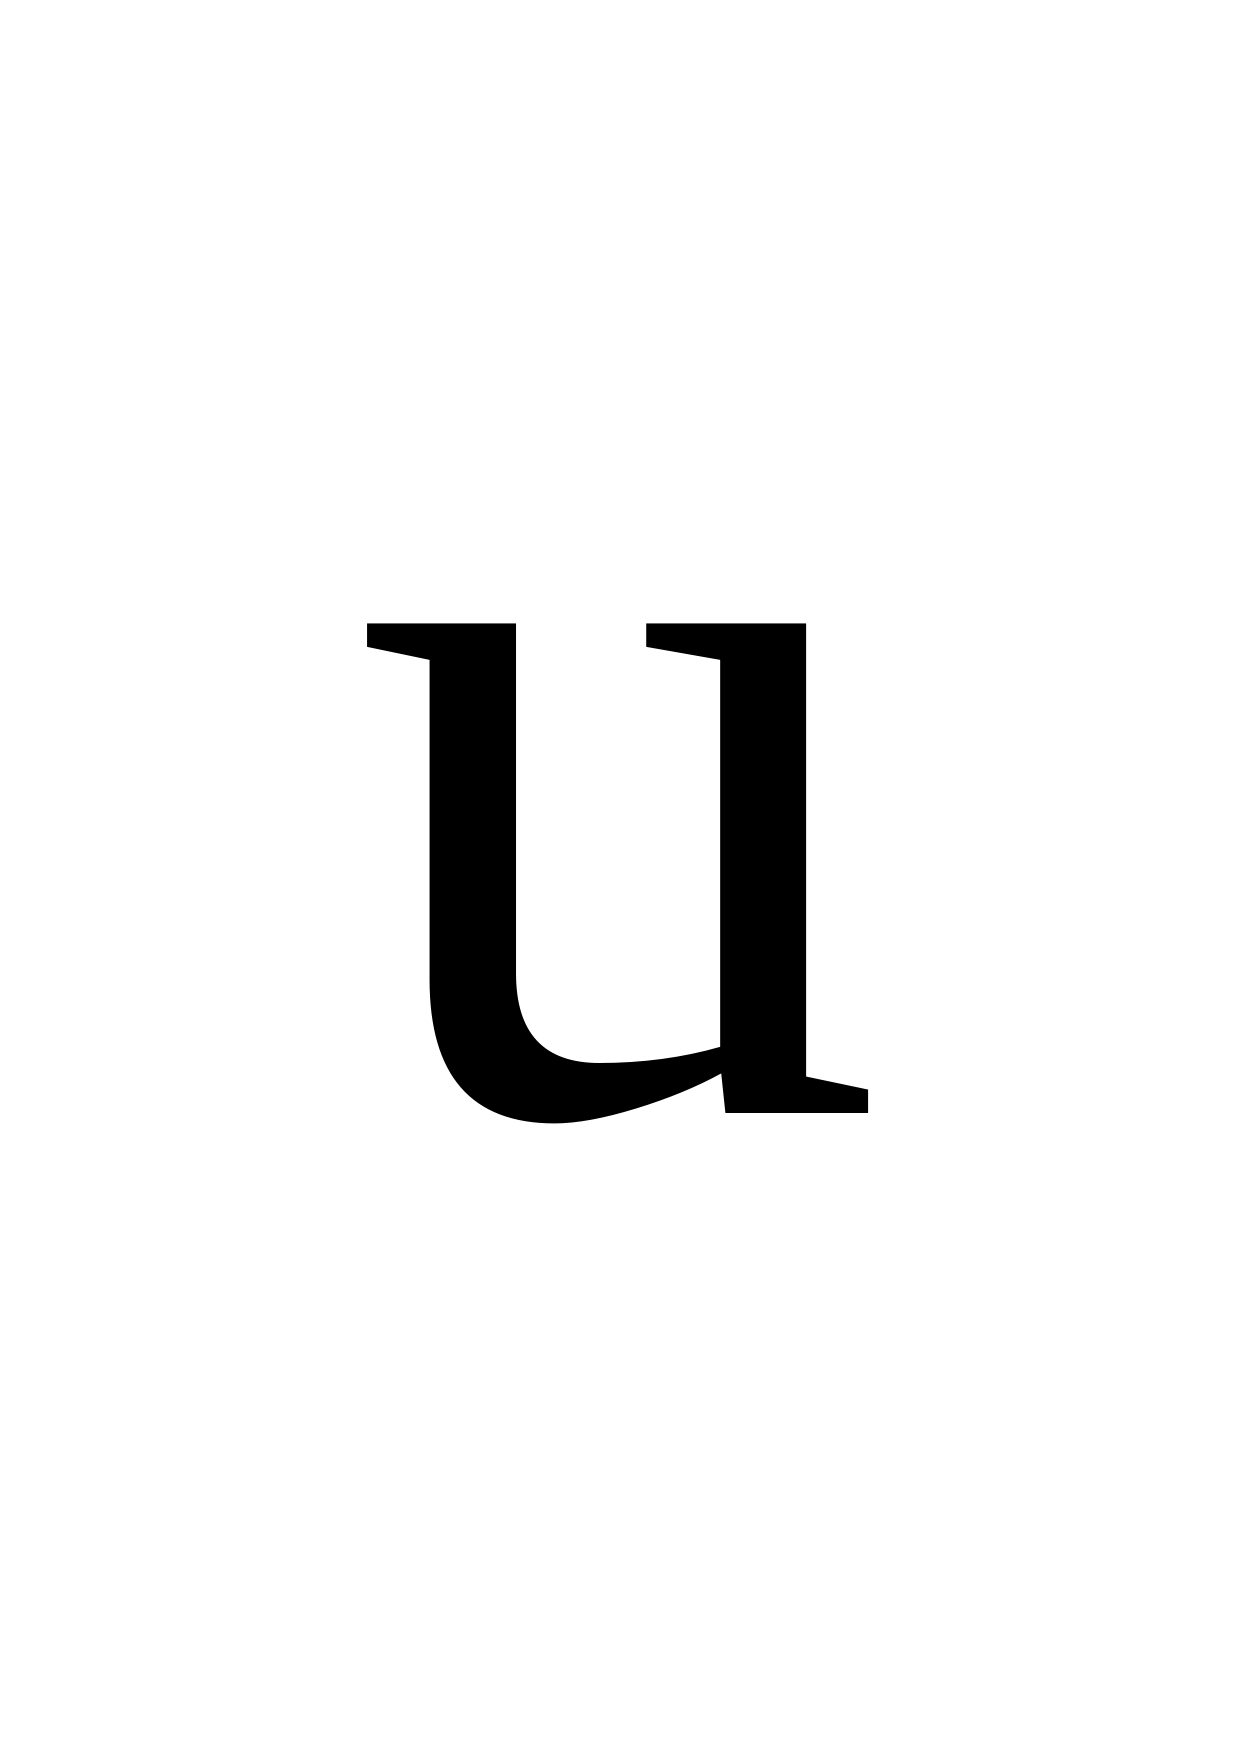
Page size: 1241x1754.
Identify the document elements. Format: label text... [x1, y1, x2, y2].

text u [118, 118, 1122, 1345]
